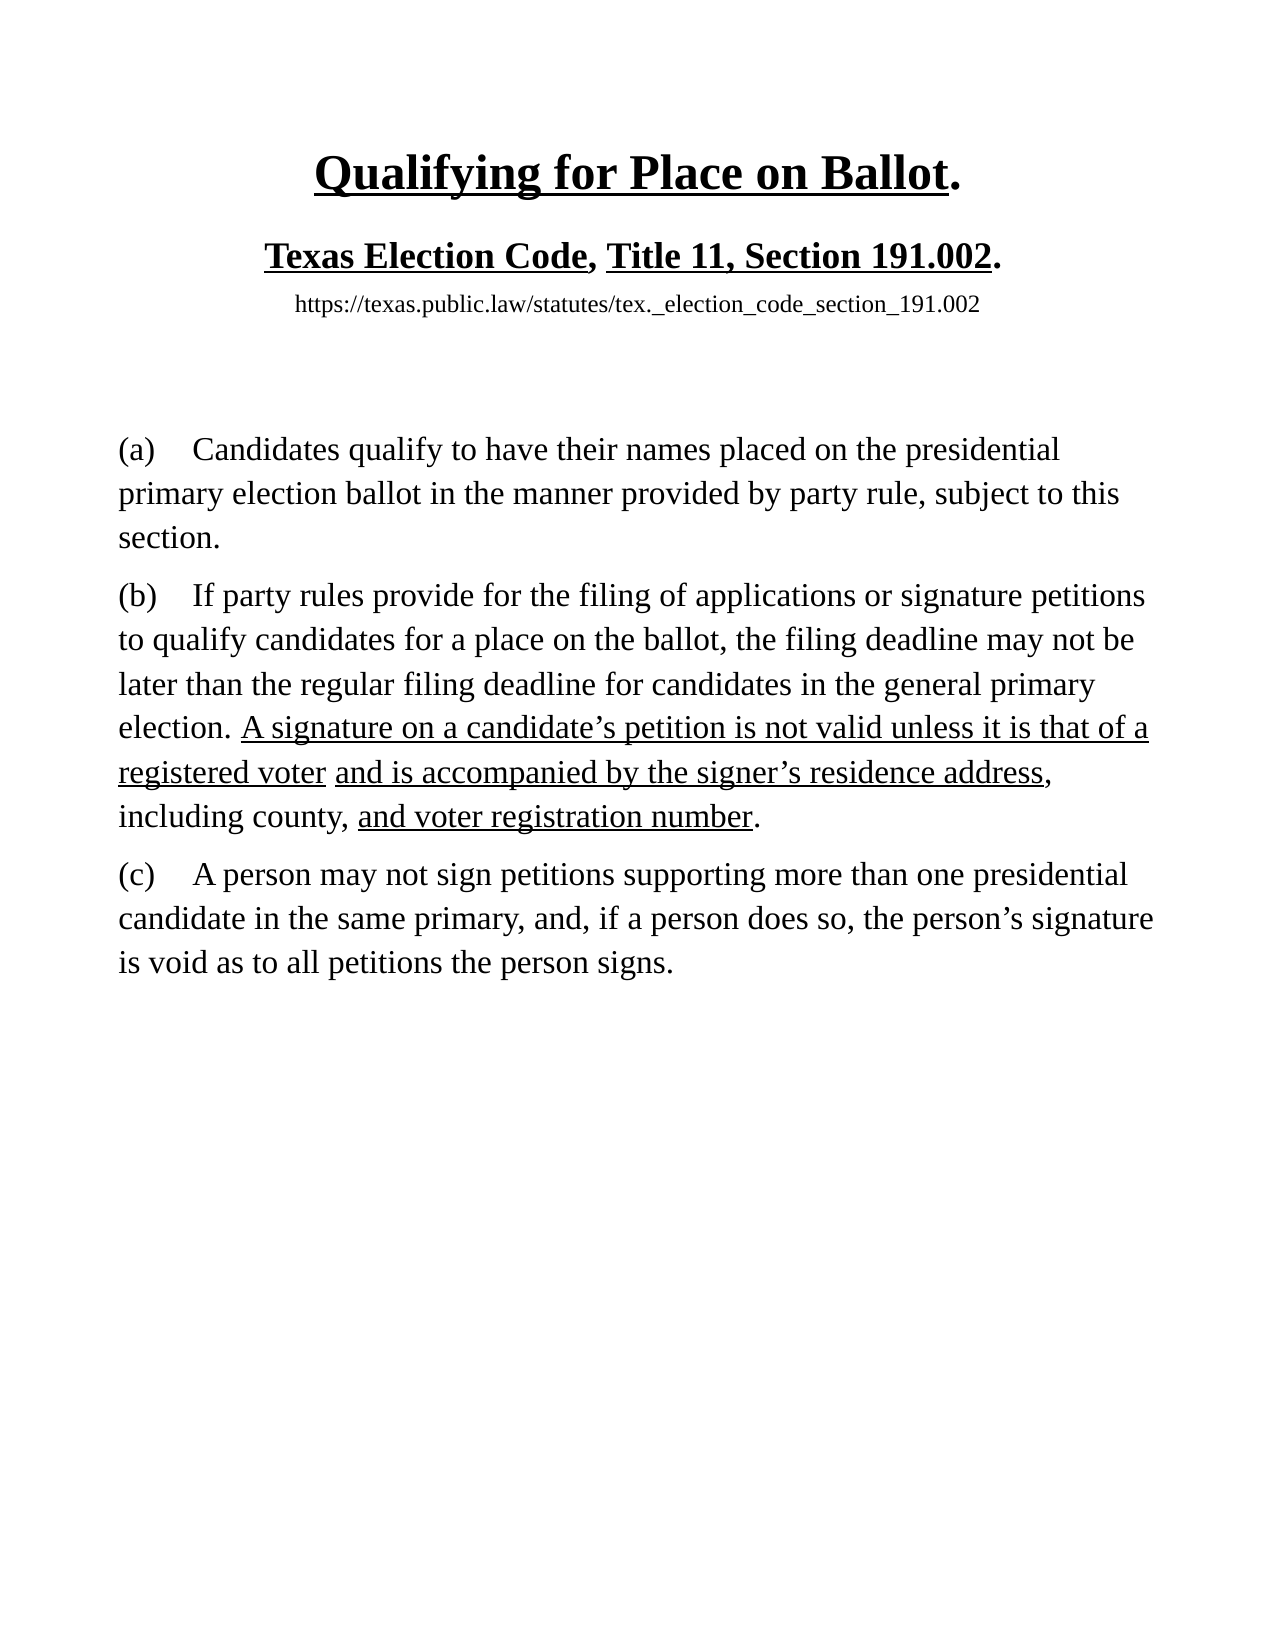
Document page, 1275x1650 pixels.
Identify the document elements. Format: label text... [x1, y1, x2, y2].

text (a) Candidates qualify to have their names placed on the presidential primary election ballot in the manner provided by party rule, subject to this section. [118, 385, 1157, 555]
text (c) A person may not sign petitions supporting more than one presidential candidate in the same primary, and, if a person does so, the person’s signature is void as to all petitions the person signs. [118, 854, 1157, 981]
subtitle Texas Election Code, Title 11, Section 191.002. [118, 234, 1157, 277]
text https://texas.public.law/statutes/tex._election_code_section_191.002 [118, 289, 1157, 318]
subtitle Qualifying for Place on Ballot. [118, 143, 1157, 201]
text (b) If party rules provide for the filing of applications or signature petitions to qualify candidates for a place on the ballot, the filing deadline may not be later than the regular filing deadline for candidates in the general primary election. A signature on a candidate’s petition is not valid unless it is that of a registered voter and is accompanied by the signer’s residence address, including county, and voter registration number. [118, 576, 1157, 834]
